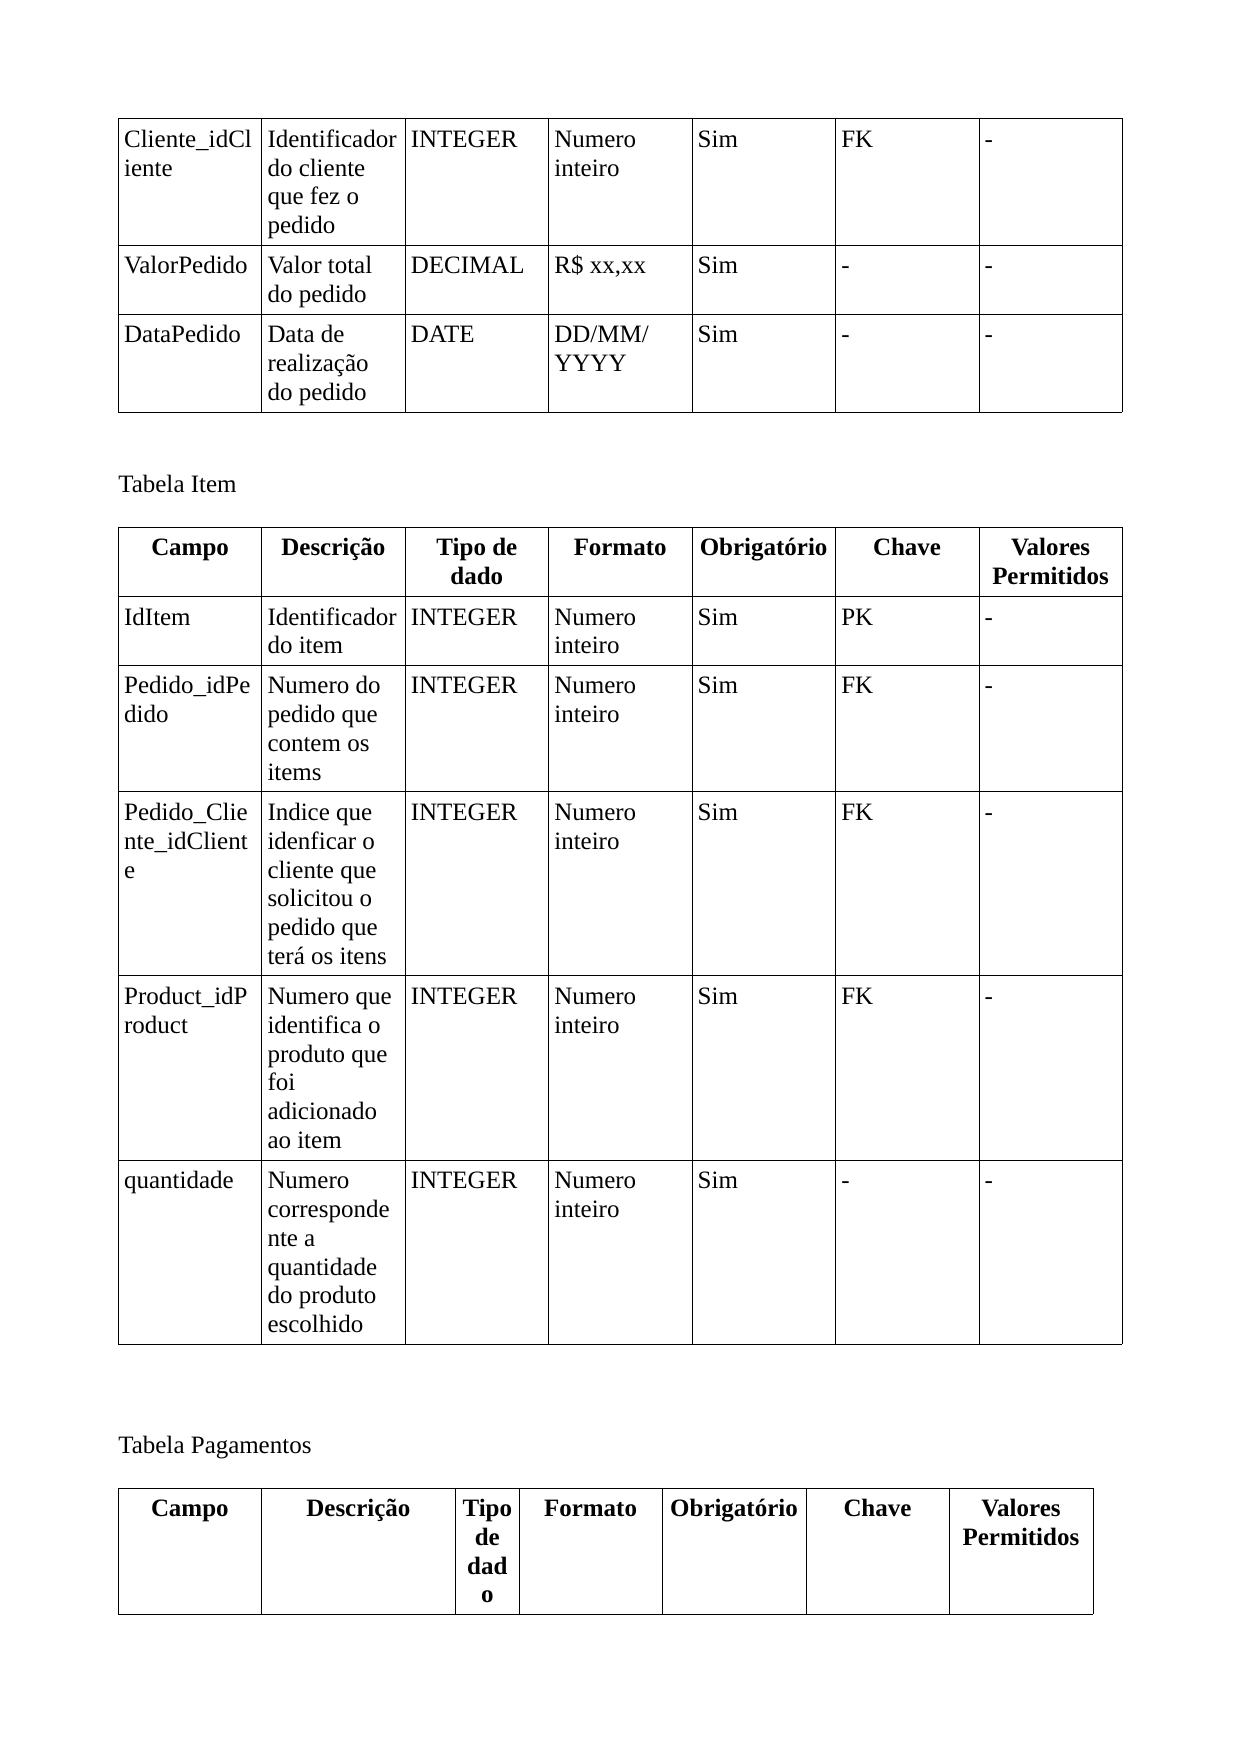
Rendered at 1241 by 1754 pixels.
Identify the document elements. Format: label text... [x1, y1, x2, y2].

table_cell Numero inteiro [549, 666, 692, 791]
table_cell Numero inteiro [549, 976, 692, 1159]
table_cell - [980, 119, 1122, 245]
table_cell IdItem [119, 597, 261, 665]
table_cell Sim [693, 315, 835, 412]
table_header Valores Permitidos [980, 528, 1122, 596]
table_header Tipo de dado [406, 528, 548, 596]
table_cell quantidade [119, 1161, 261, 1343]
table_header Formato [549, 528, 692, 596]
table_cell FK [836, 792, 979, 975]
text Tabela Pagamentos [118, 1430, 1122, 1459]
table_cell DD/MM/YYYY [549, 315, 692, 412]
table_cell INTEGER [406, 119, 548, 245]
table_cell - [980, 792, 1122, 975]
table_cell ValorPedido [119, 246, 261, 314]
table_header Obrigatório [693, 528, 835, 596]
table_cell - [980, 315, 1122, 412]
table_cell INTEGER [406, 1161, 548, 1343]
table_cell Valor total do pedido [262, 246, 405, 314]
table_cell R$ xx,xx [549, 246, 692, 314]
table_cell Cliente_idCliente [119, 119, 261, 245]
table_cell - [980, 246, 1122, 314]
table_cell INTEGER [406, 976, 548, 1159]
table_cell Sim [693, 597, 835, 665]
table_header Descrição [262, 528, 405, 596]
table_cell Sim [693, 1161, 835, 1343]
table_cell - [980, 976, 1122, 1159]
table_cell INTEGER [406, 597, 548, 665]
table_cell Identificador do item [262, 597, 405, 665]
table_cell - [980, 1161, 1122, 1343]
table_cell Numero inteiro [549, 597, 692, 665]
table_cell Sim [693, 792, 835, 975]
table_cell Data de realização do pedido [262, 315, 405, 412]
table_header Tipo de dado [456, 1489, 519, 1614]
text Tabela Item [118, 469, 1122, 498]
table_cell Numero do pedido que contem os items [262, 666, 405, 791]
table_header Valores Permitidos [950, 1489, 1093, 1614]
table_cell Numero inteiro [549, 792, 692, 975]
table_header Formato [520, 1489, 662, 1614]
table_cell Pedido_Cliente_idCliente [119, 792, 261, 975]
table_cell FK [836, 119, 979, 245]
table_header Chave [836, 528, 979, 596]
table_cell FK [836, 666, 979, 791]
table_cell Indice que idenficar o cliente que solicitou o pedido que terá os itens [262, 792, 405, 975]
table_cell - [980, 666, 1122, 791]
table_header Chave [807, 1489, 949, 1614]
table_cell Sim [693, 976, 835, 1159]
table_cell - [836, 315, 979, 412]
table_cell Product_idProduct [119, 976, 261, 1159]
table_header Descrição [262, 1489, 455, 1614]
table_cell INTEGER [406, 666, 548, 791]
table_cell Identificador do cliente que fez o pedido [262, 119, 405, 245]
table_cell - [836, 246, 979, 314]
table_cell - [836, 1161, 979, 1343]
table_cell DATE [406, 315, 548, 412]
table_cell Sim [693, 666, 835, 791]
table_cell INTEGER [406, 792, 548, 975]
table_cell Sim [693, 119, 835, 245]
table_cell DECIMAL [406, 246, 548, 314]
table_header Campo [119, 528, 261, 596]
table_cell FK [836, 976, 979, 1159]
table_cell Sim [693, 246, 835, 314]
table_cell Numero que identifica o produto que foi adicionado ao item [262, 976, 405, 1159]
table_header Campo [119, 1489, 261, 1614]
table_cell - [980, 597, 1122, 665]
table_cell Numero inteiro [549, 1161, 692, 1343]
table_header Obrigatório [663, 1489, 806, 1614]
table_cell DataPedido [119, 315, 261, 412]
table_cell Numero inteiro [549, 119, 692, 245]
table_cell Pedido_idPedido [119, 666, 261, 791]
table_cell PK [836, 597, 979, 665]
table_cell Numero correspondente a quantidade do produto escolhido [262, 1161, 405, 1343]
